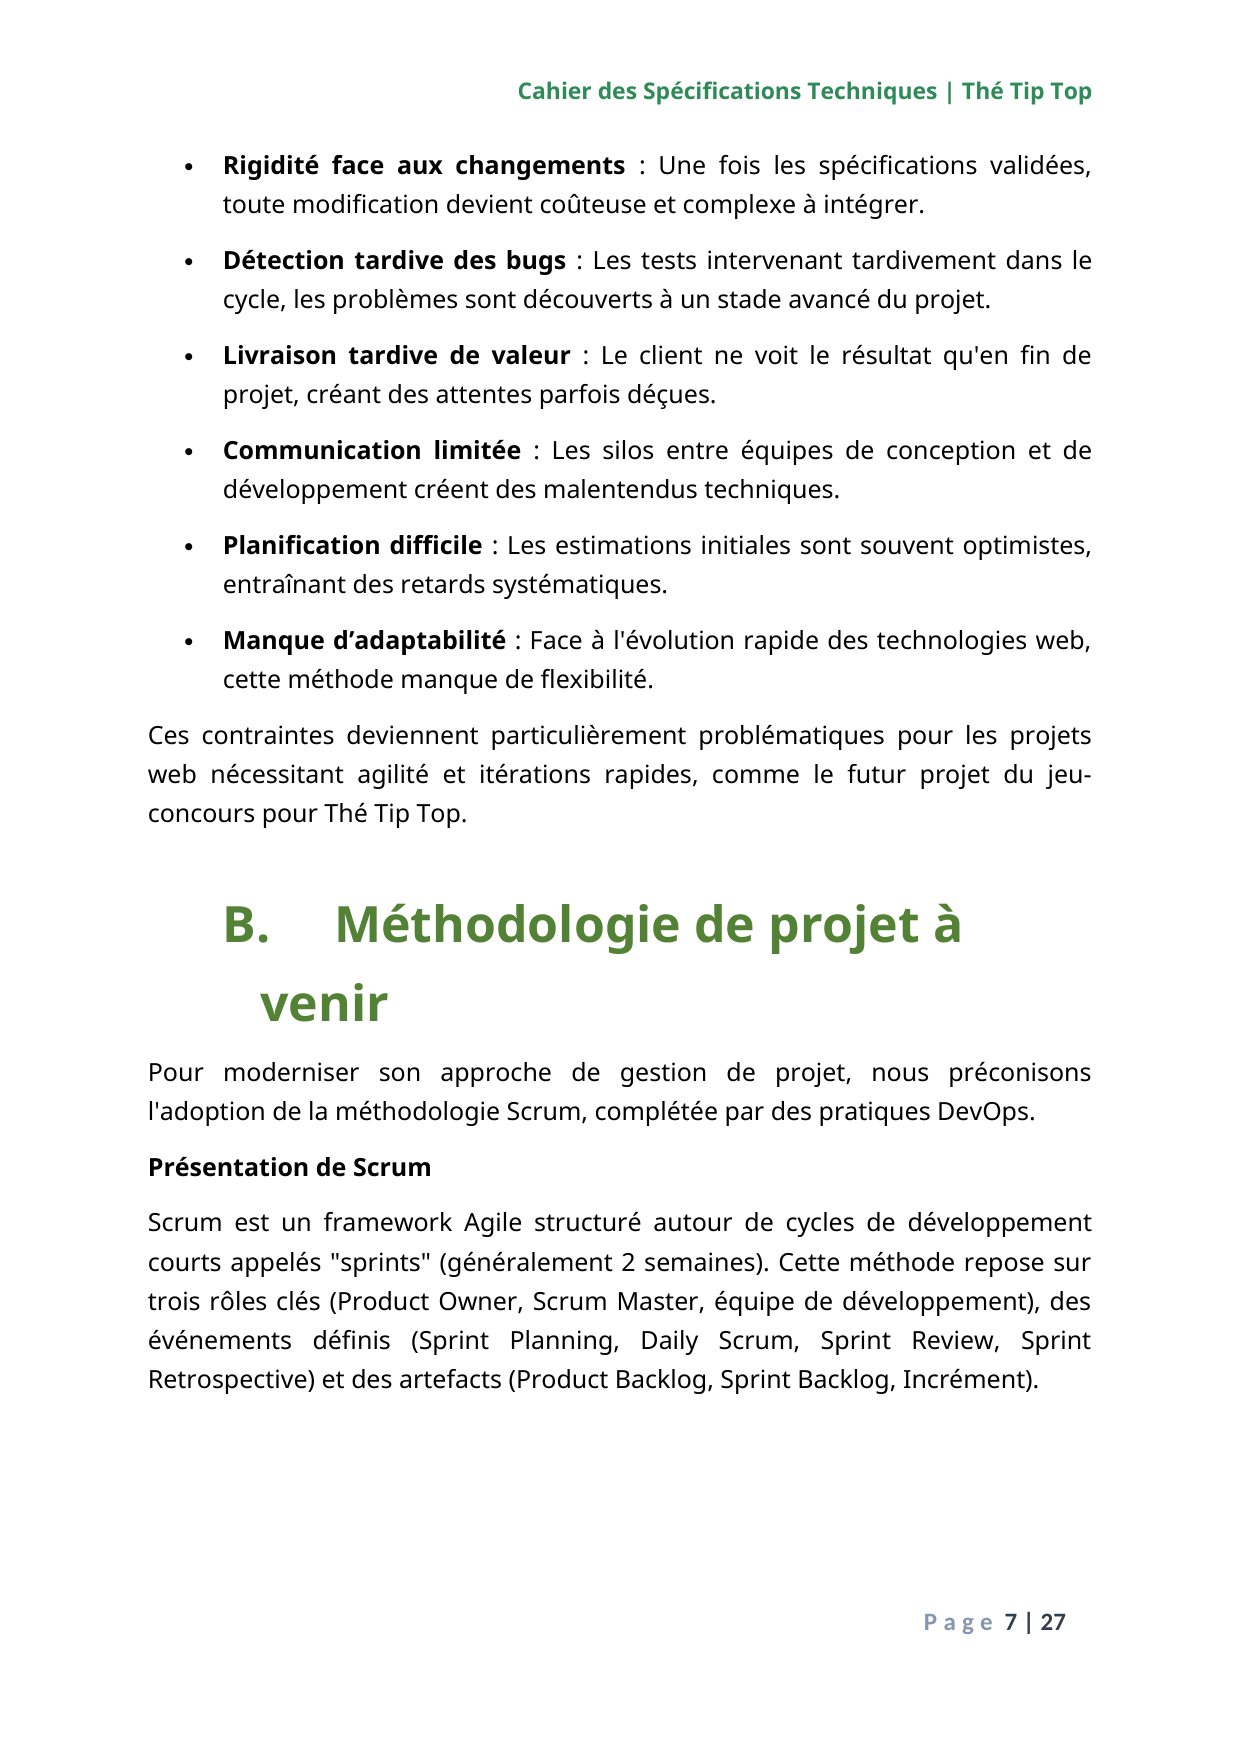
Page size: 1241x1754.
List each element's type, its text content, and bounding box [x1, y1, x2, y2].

list Manque d’adaptabilité : Face à l'évolution rapide des technologies web, cette méthode manque de flexibilité. [185, 623, 1093, 696]
text Scrum est un framework Agile structuré autour de cycles de développement courts appelés "sprints" (généralement 2 semaines). Cette méthode repose sur trois rôles clés (Product Owner, Scrum Master, équipe de développement), des événements définis (Sprint Planning, Daily Scrum, Sprint Review, Sprint Retrospective) et des artefacts (Product Backlog, Sprint Backlog, Incrément). [148, 1205, 1093, 1396]
text Pour moderniser son approche de gestion de projet, nous préconisons l'adoption de la méthodologie Scrum, complétée par des pratiques DevOps. [148, 1054, 1093, 1127]
list Rigidité face aux changements : Une fois les spécifications validées, toute modification devient coûteuse et complexe à intégrer. [185, 148, 1093, 221]
text Présentation de Scrum [148, 1149, 1093, 1183]
list Planification difficile : Les estimations initiales sont souvent optimistes, entraînant des retards systématiques. [185, 528, 1093, 601]
list Communication limitée : Les silos entre équipes de conception et de développement créent des malentendus techniques. [185, 433, 1093, 506]
text Ces contraintes deviennent particulièrement problématiques pour les projets web nécessitant agilité et itérations rapides, comme le futur projet du jeu-concours pour Thé Tip Top. [148, 718, 1093, 830]
list Détection tardive des bugs : Les tests intervenant tardivement dans le cycle, les problèmes sont découverts à un stade avancé du projet. [185, 243, 1093, 316]
list Livraison tardive de valeur : Le client ne voit le résultat qu'en fin de projet, créant des attentes parfois déçues. [185, 338, 1093, 411]
list Méthodologie de projet à venir [223, 889, 1093, 1036]
